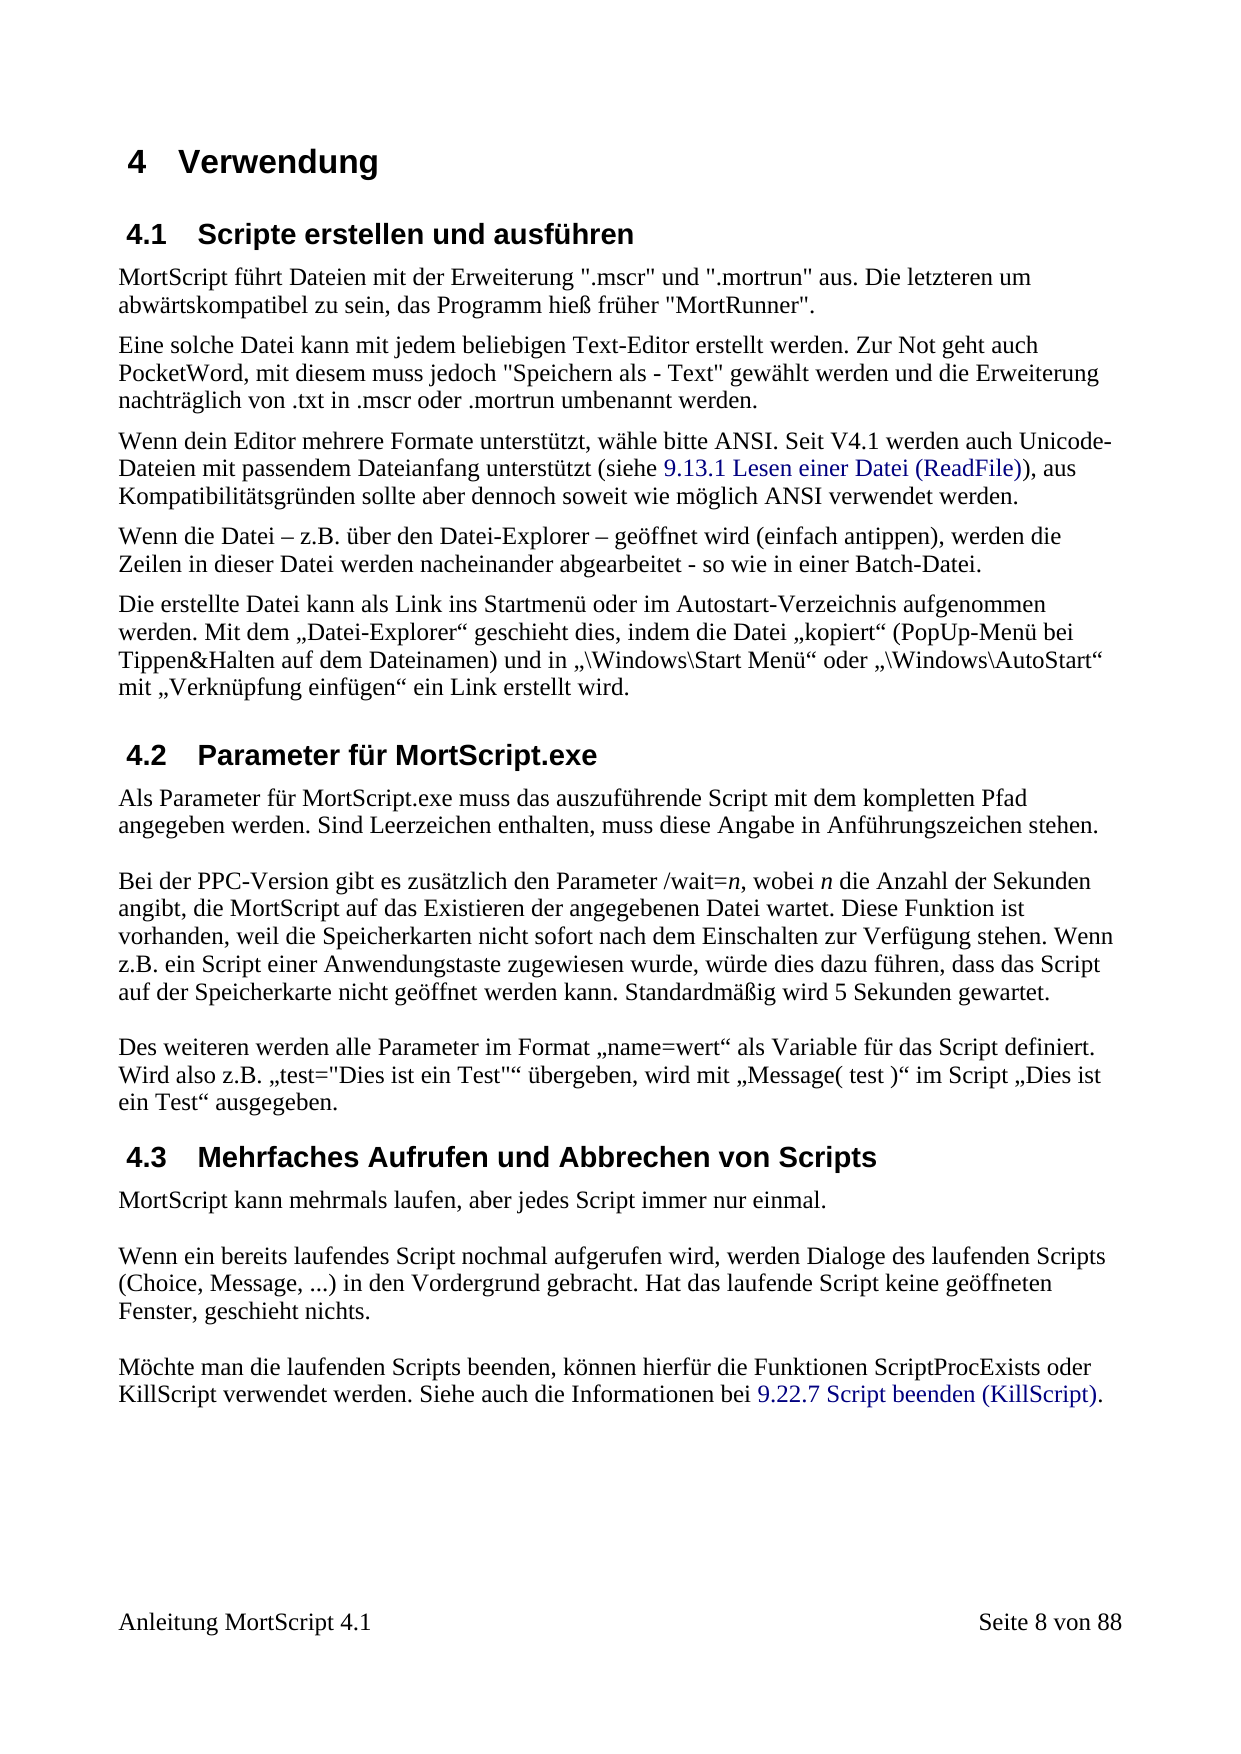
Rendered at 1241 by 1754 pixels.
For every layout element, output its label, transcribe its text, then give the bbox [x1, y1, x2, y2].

subtitle Scripte erstellen und ausführen [118, 218, 1122, 251]
text Wenn die Datei – z.B. über den Datei-Explorer – geöffnet wird (einfach antippen), werden die Zeilen in dieser Datei werden nacheinander abgearbeitet - so wie in einer Batch-Datei. [118, 522, 1122, 578]
text Als Parameter für MortScript.exe muss das auszuführende Script mit dem kompletten Pfad angegeben werden. Sind Leerzeichen enthalten, muss diese Angabe in Anführungszeichen stehen. [118, 784, 1122, 839]
text Eine solche Datei kann mit jedem beliebigen Text-Editor erstellt werden. Zur Not geht auch PocketWord, mit diesem muss jedoch "Speichern als - Text" gewählt werden und die Erweiterung nachträglich von .txt in .mscr oder .mortrun umbenannt werden. [118, 331, 1122, 414]
text MortScript kann mehrmals laufen, aber jedes Script immer nur einmal. [118, 1186, 1122, 1214]
subtitle Parameter für MortScript.exe [118, 739, 1122, 771]
subtitle Verwendung [118, 143, 1122, 181]
text Die erstellte Datei kann als Link ins Startmenü oder im Autostart-Verzeichnis aufgenommen werden. Mit dem „Datei-Explorer“ geschieht dies, indem die Datei „kopiert“ (PopUp-Menü bei Tippen&Halten auf dem Dateinamen) und in „\Windows\Start Menü“ oder „\Windows\AutoStart“ mit „Verknüpfung einfügen“ ein Link erstellt wird. [118, 590, 1122, 701]
text Wenn dein Editor mehrere Formate unterstützt, wähle bitte ANSI. Seit V4.1 werden auch Unicode-Dateien mit passendem Dateianfang unterstützt (siehe 9.13.1 Lesen einer Datei (ReadFile)), aus Kompatibilitätsgründen sollte aber dennoch soweit wie möglich ANSI verwendet werden. [118, 427, 1122, 510]
text Des weiteren werden alle Parameter im Format „name=wert“ als Variable für das Script definiert. Wird also z.B. „test="Dies ist ein Test"“ übergeben, wird mit „Message( test )“ im Script „Dies ist ein Test“ ausgegeben. [118, 1033, 1122, 1116]
subtitle Mehrfaches Aufrufen und Abbrechen von Scripts [118, 1141, 1122, 1174]
text Wenn ein bereits laufendes Script nochmal aufgerufen wird, werden Dialoge des laufenden Scripts (Choice, Message, ...) in den Vordergrund gebracht. Hat das laufende Script keine geöffneten Fenster, geschieht nichts. [118, 1242, 1122, 1325]
text Bei der PPC-Version gibt es zusätzlich den Parameter /wait=n, wobei n die Anzahl der Sekunden angibt, die MortScript auf das Existieren der angegebenen Datei wartet. Diese Funktion ist vorhanden, weil die Speicherkarten nicht sofort nach dem Einschalten zur Verfügung stehen. Wenn z.B. ein Script einer Anwendungstaste zugewiesen wurde, würde dies dazu führen, dass das Script auf der Speicherkarte nicht geöffnet werden kann. Standardmäßig wird 5 Sekunden gewartet. [118, 867, 1122, 1005]
text Möchte man die laufenden Scripts beenden, können hierfür die Funktionen ScriptProcExists oder KillScript verwendet werden. Siehe auch die Informationen bei 9.22.7 Script beenden (KillScript). [118, 1353, 1122, 1408]
text MortScript führt Dateien mit der Erweiterung ".mscr" und ".mortrun" aus. Die letzteren um abwärtskompatibel zu sein, das Programm hieß früher "MortRunner". [118, 263, 1122, 319]
